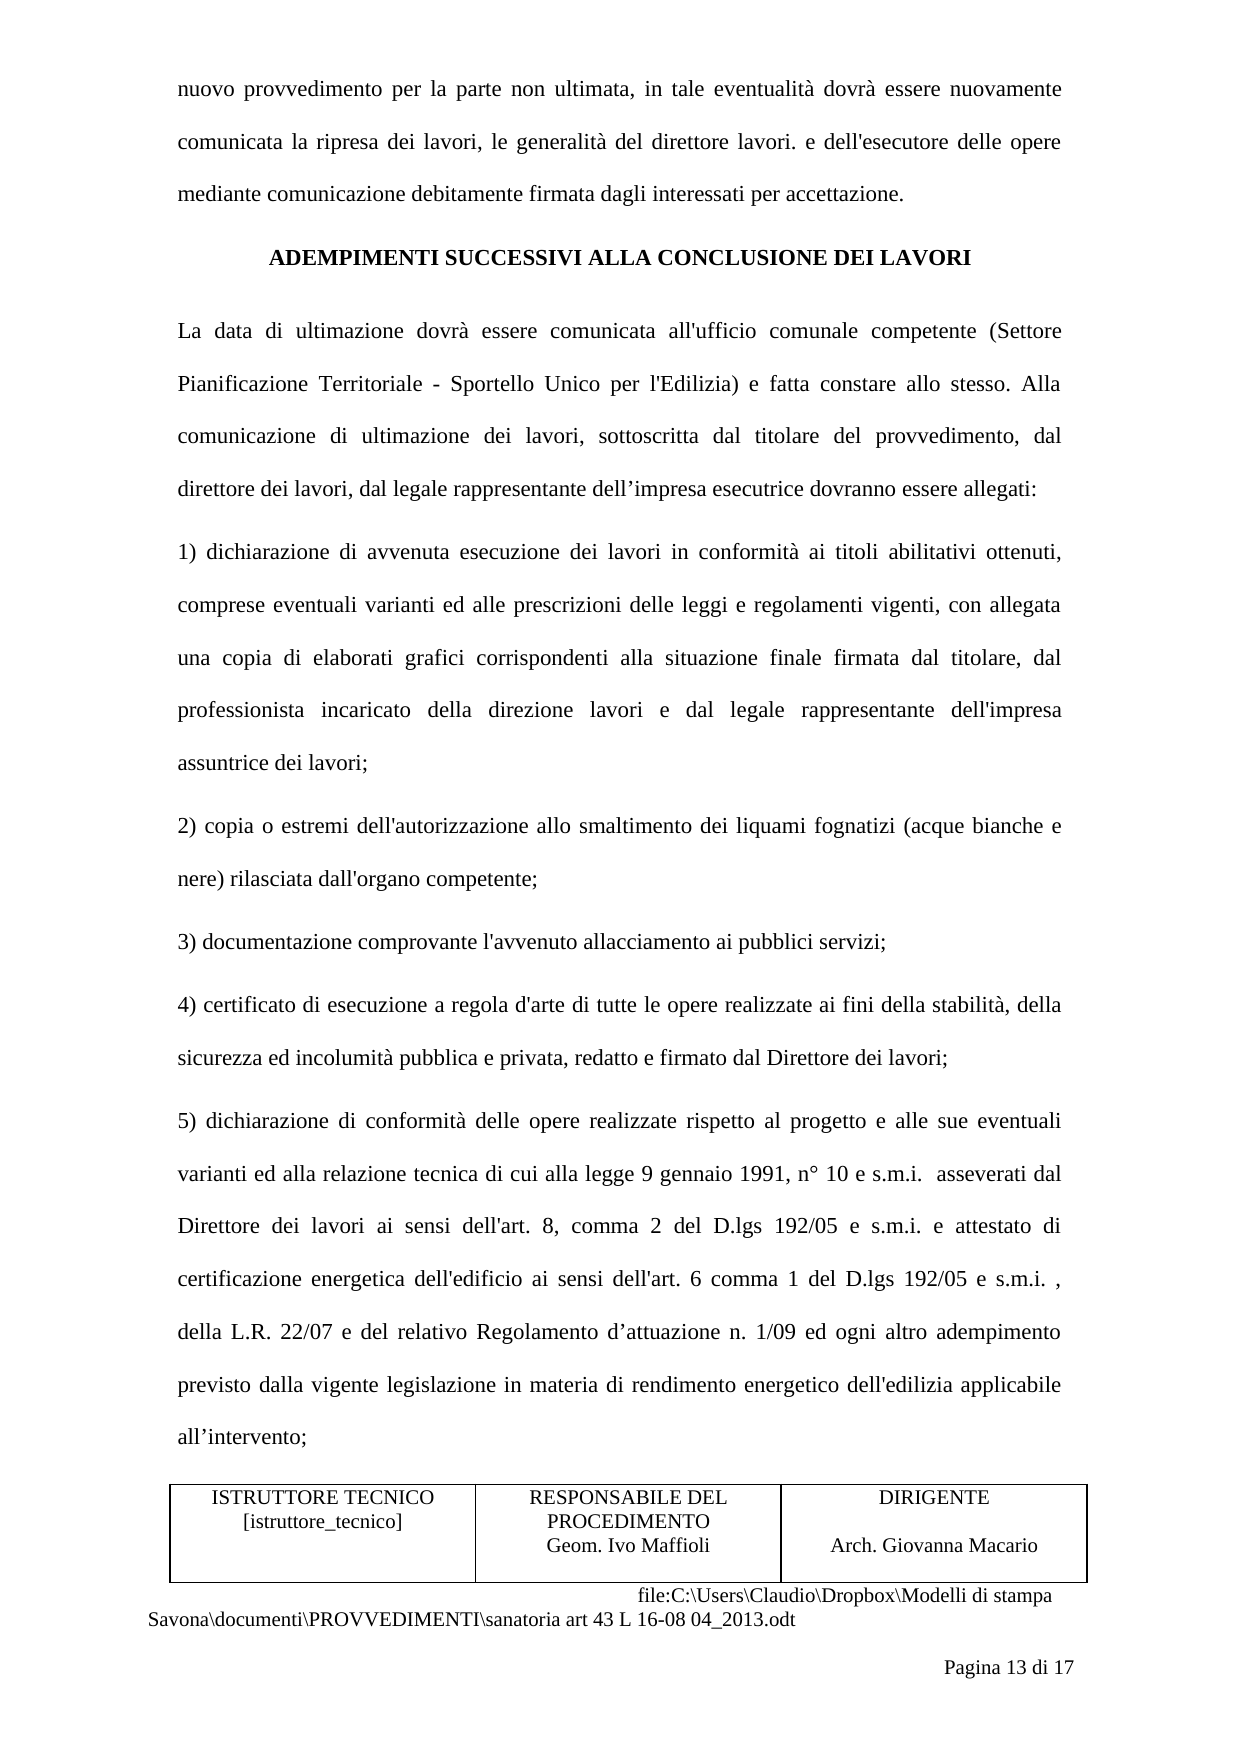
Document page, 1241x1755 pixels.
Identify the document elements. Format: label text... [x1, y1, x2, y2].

text 4) certificato di esecuzione a regola d'arte di tutte le opere realizzate ai fini della stabilità, della sicurezza ed incolumità pubblica e privata, redatto e firmato dal Direttore dei lavori; [177, 991, 1063, 1070]
text ADEMPIMENTI SUCCESSIVI ALLA CONCLUSIONE DEI LAVORI [148, 243, 1093, 270]
text nuovo provvedimento per la parte non ultimata, in tale eventualità dovrà essere nuovamente comunicata la ripresa dei lavori, le generalità del direttore lavori. e dell'esecutore delle opere mediante comunicazione debitamente firmata dagli interessati per accettazione. [177, 75, 1063, 207]
text 2) copia o estremi dell'autorizzazione allo smaltimento dei liquami fognatizi (acque bianche e nere) rilasciata dall'organo competente; [177, 812, 1063, 891]
text La data di ultimazione dovrà essere comunicata all'ufficio comunale competente (Settore Pianificazione Territoriale - Sportello Unico per l'Edilizia) e fatta constare allo stesso. Alla comunicazione di ultimazione dei lavori, sottoscritta dal titolare del provvedimento, dal direttore dei lavori, dal legale rappresentante dell’impresa esecutrice dovranno essere allegati: [177, 317, 1063, 502]
text 3) documentazione comprovante l'avvenuto allacciamento ai pubblici servizi; [177, 928, 1063, 954]
text 1) dichiarazione di avvenuta esecuzione dei lavori in conformità ai titoli abilitativi ottenuti, comprese eventuali varianti ed alle prescrizioni delle leggi e regolamenti vigenti, con allegata una copia di elaborati grafici corrispondenti alla situazione finale firmata dal titolare, dal professionista incaricato della direzione lavori e dal legale rappresentante dell'impresa assuntrice dei lavori; [177, 538, 1063, 776]
text 5) dichiarazione di conformità delle opere realizzate rispetto al progetto e alle sue eventuali varianti ed alla relazione tecnica di cui alla legge 9 gennaio 1991, n° 10 e s.m.i. asseverati dal Direttore dei lavori ai sensi dell'art. 8, comma 2 del D.lgs 192/05 e s.m.i. e attestato di certificazione energetica dell'edificio ai sensi dell'art. 6 comma 1 del D.lgs 192/05 e s.m.i. , della L.R. 22/07 e del relativo Regolamento d’attuazione n. 1/09 ed ogni altro adempimento previsto dalla vigente legislazione in materia di rendimento energetico dell'edilizia applicabile all’intervento; [177, 1107, 1063, 1450]
